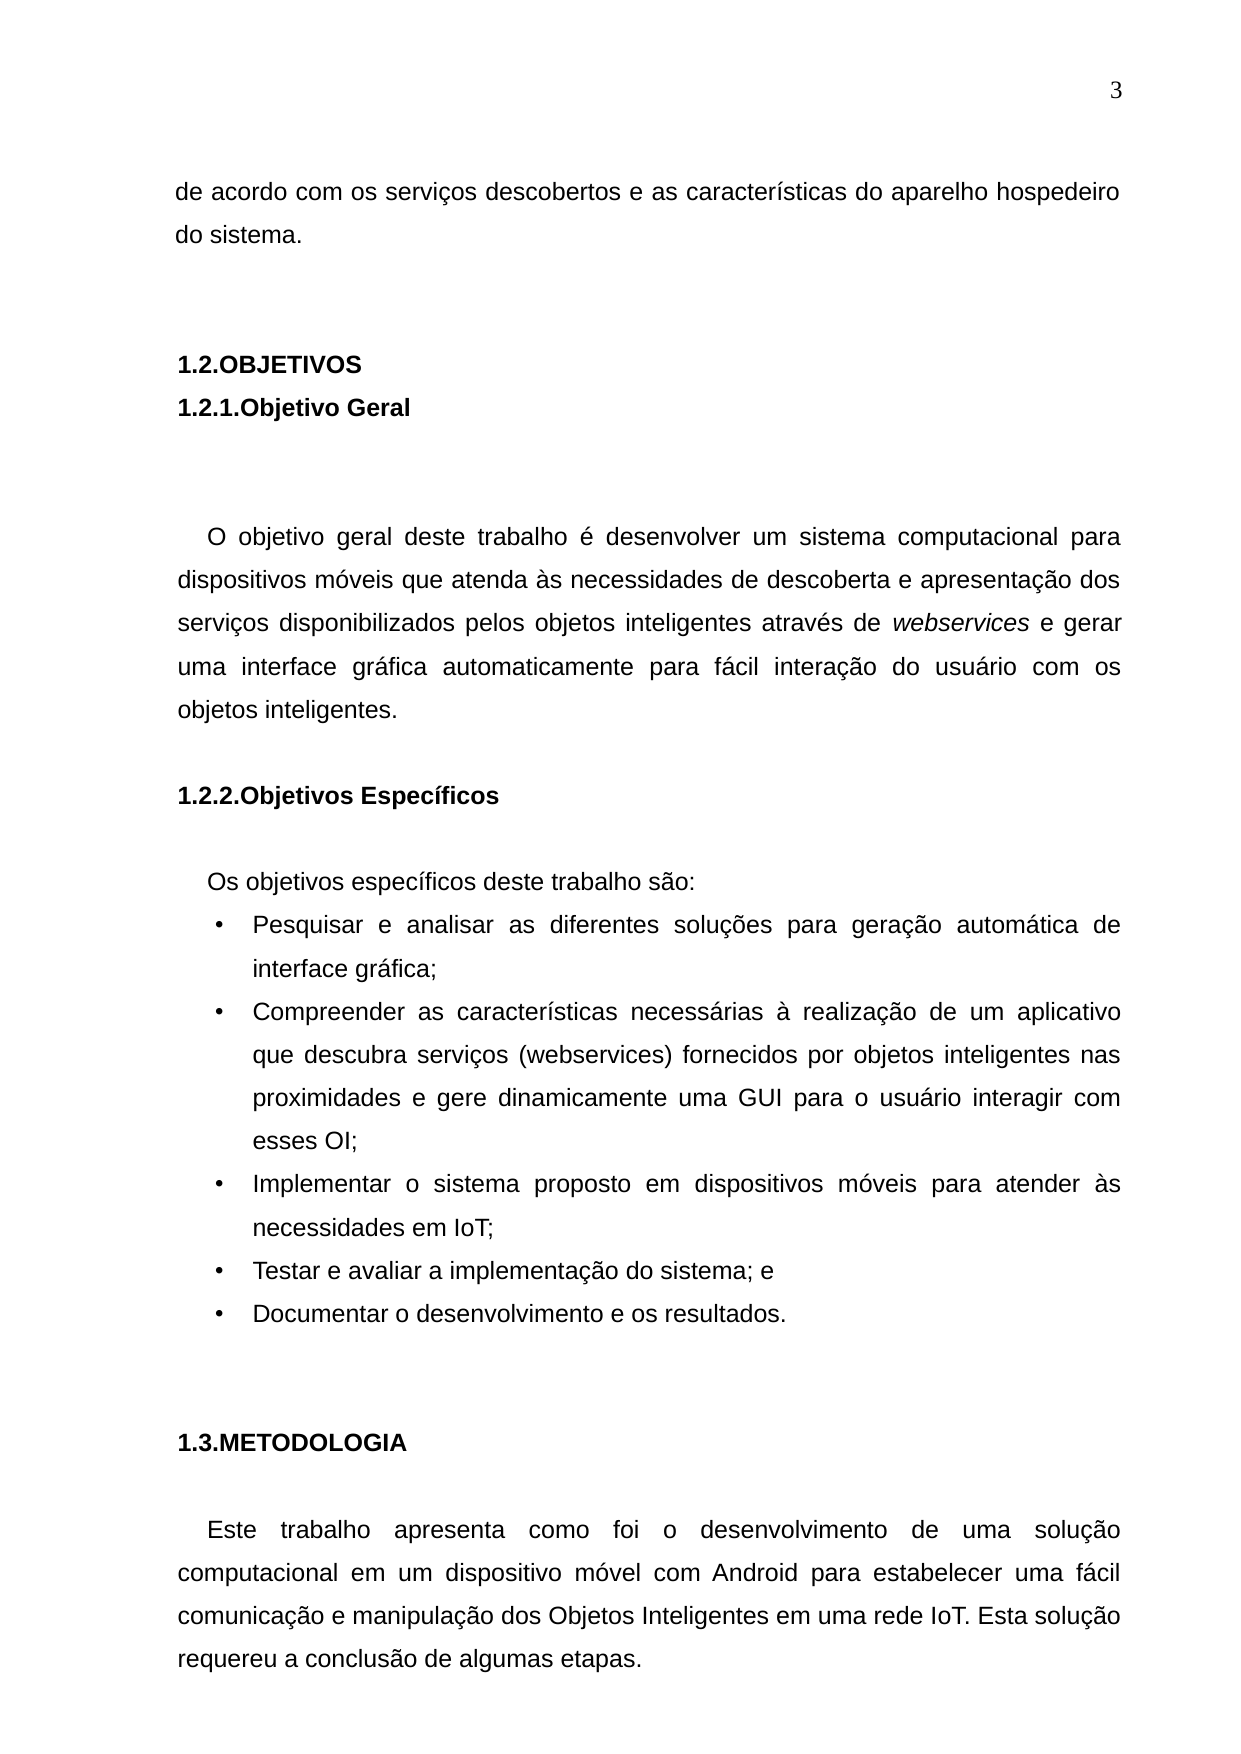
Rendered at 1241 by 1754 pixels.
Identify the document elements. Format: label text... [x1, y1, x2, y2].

list Objetivos Específicos [177, 781, 1122, 810]
list Documentar o desenvolvimento e os resultados. [215, 1299, 1122, 1328]
list Compreender as características necessárias à realização de um aplicativo que descubra serviços (webservices) fornecidos por objetos inteligentes nas proximidades e gere dinamicamente uma GUI para o usuário interagir com esses OI; [215, 997, 1122, 1155]
text O objetivo geral deste trabalho é desenvolver um sistema computacional para dispositivos móveis que atenda às necessidades de descoberta e apresentação dos serviços disponibilizados pelos objetos inteligentes através de webservices e gerar uma interface gráfica automaticamente para fácil interação do usuário com os objetos inteligentes. [177, 522, 1122, 723]
text de acordo com os serviços descobertos e as características do aparelho hospedeiro do sistema. [175, 177, 1122, 249]
list Objetivo Geral [177, 393, 1122, 422]
list OBJETIVOS [177, 350, 1122, 378]
list Pesquisar e analisar as diferentes soluções para geração automática de interface gráfica; [215, 910, 1122, 982]
list METODOLOGIA [177, 1428, 1122, 1457]
list Testar e avaliar a implementação do sistema; e [215, 1256, 1122, 1284]
list Implementar o sistema proposto em dispositivos móveis para atender às necessidades em IoT; [215, 1169, 1122, 1241]
text Os objetivos específicos deste trabalho são: [177, 867, 1122, 896]
text Este trabalho apresenta como foi o desenvolvimento de uma solução computacional em um dispositivo móvel com Android para estabelecer uma fácil comunicação e manipulação dos Objetos Inteligentes em uma rede IoT. Esta solução requereu a conclusão de algumas etapas. [177, 1514, 1122, 1673]
